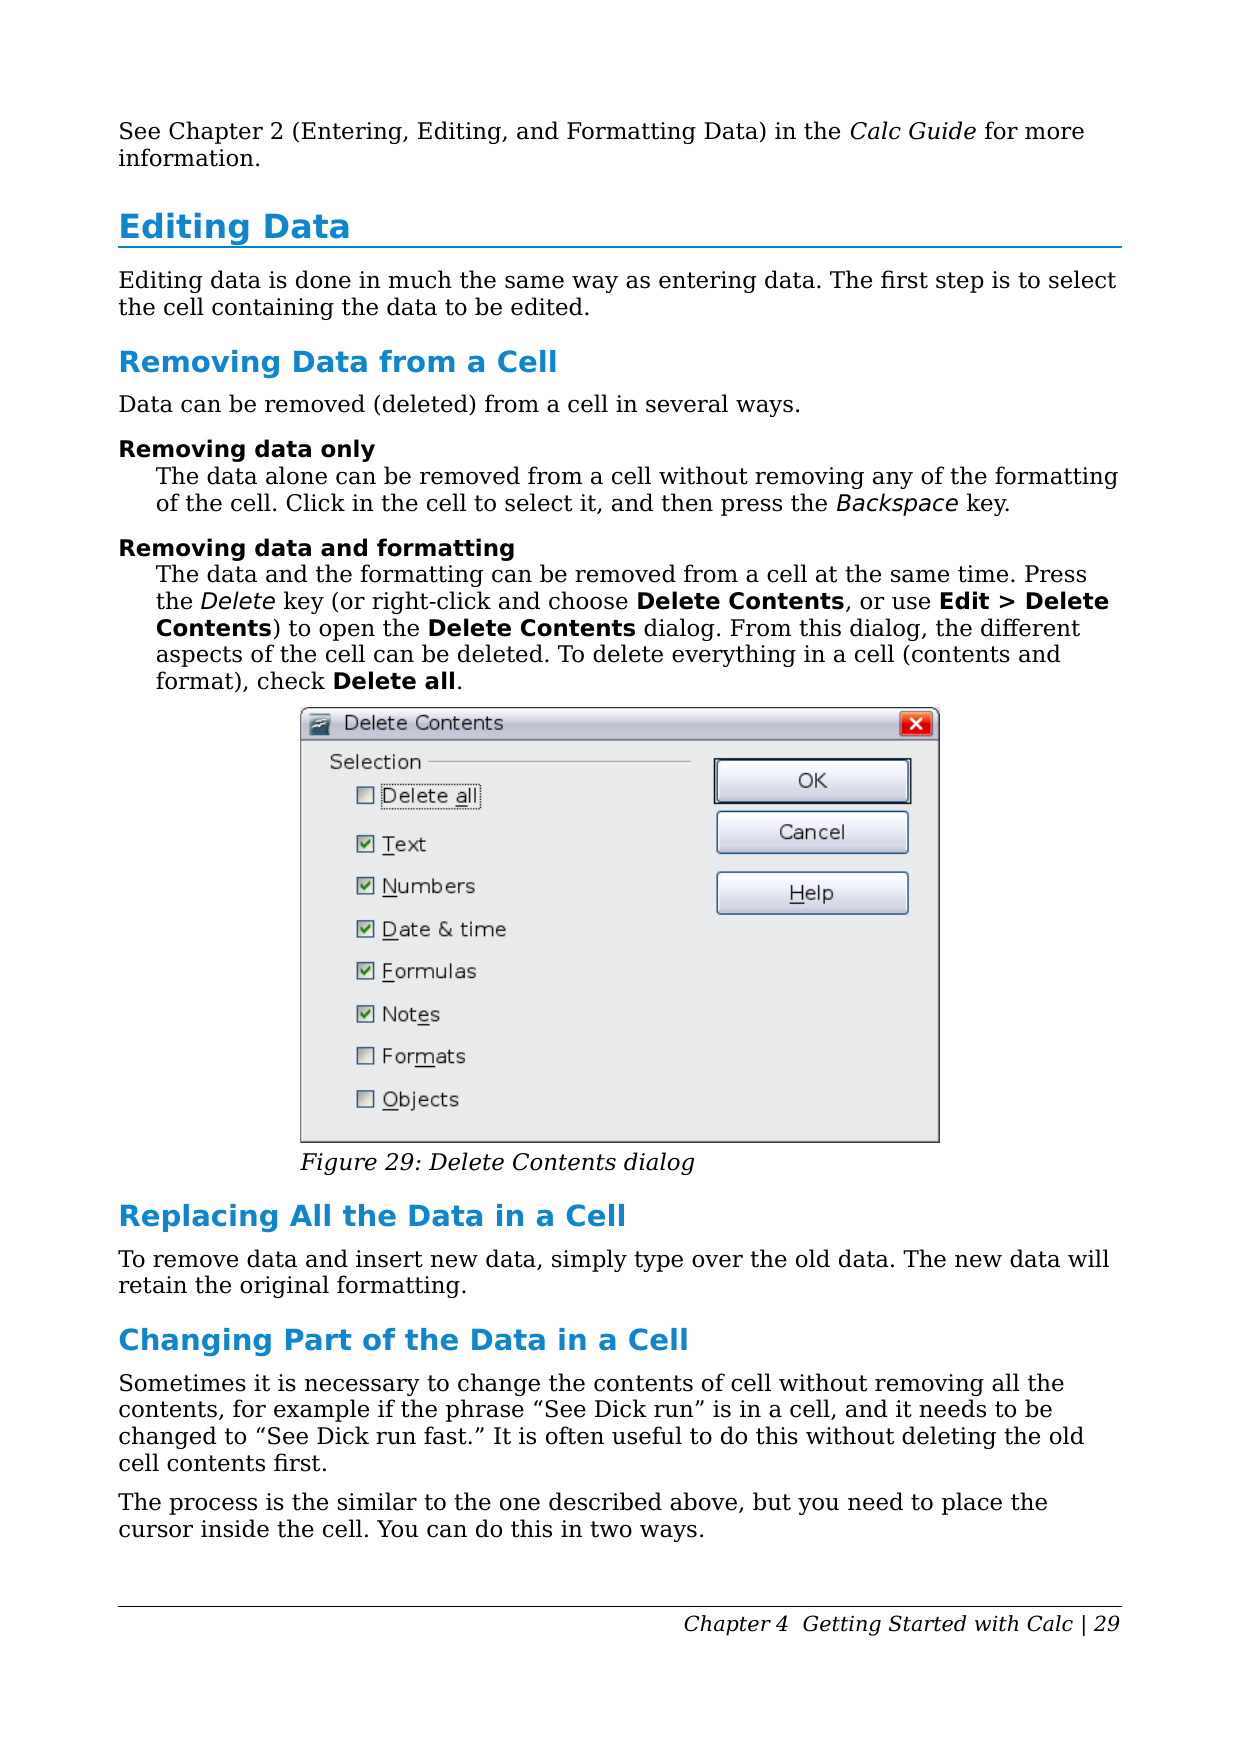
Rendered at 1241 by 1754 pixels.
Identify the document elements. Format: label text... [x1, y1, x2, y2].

subtitle Changing Part of the Data in a Cell [118, 1324, 1122, 1358]
text Editing data is done in much the same way as entering data. The first step is to select the cell containing the data to be edited. [118, 267, 1122, 321]
text To remove data and insert new data, simply type over the old data. The new data will retain the original formatting. [118, 1246, 1122, 1299]
text The data alone can be removed from a cell without removing any of the formatting of the cell. Click in the cell to select it, and then press the Backspace key. [156, 463, 1122, 516]
picture [300, 707, 940, 1143]
text See Chapter 2 (Entering, Editing, and Formatting Data) in the Calc Guide for more information. [118, 118, 1122, 171]
text Sometimes it is necessary to change the contents of cell without removing all the contents, for example if the phrase “See Dick run” is in a cell, and it needs to be changed to “See Dick run fast.” It is often useful to do this without deleting the old cell contents first. [118, 1370, 1122, 1477]
text Figure 29: Delete Contents dialog [300, 1149, 940, 1176]
subtitle Editing Data [118, 208, 1122, 246]
subtitle Replacing All the Data in a Cell [118, 1200, 1122, 1234]
text Removing data and formatting [118, 535, 1122, 562]
text The data and the formatting can be removed from a cell at the same time. Press the Delete key (or right-click and choose Delete Contents, or use Edit > Delete Contents) to open the Delete Contents dialog. From this dialog, the different aspects of the cell can be deleted. To delete everything in a cell (contents and format), check Delete all. [156, 562, 1122, 695]
subtitle Removing Data from a Cell [118, 345, 1122, 379]
text The process is the similar to the one described above, but you need to place the cursor inside the cell. You can do this in two ways. [118, 1489, 1122, 1542]
text Data can be removed (deleted) from a cell in several ways. [118, 391, 1122, 418]
text Removing data only [118, 436, 1122, 463]
